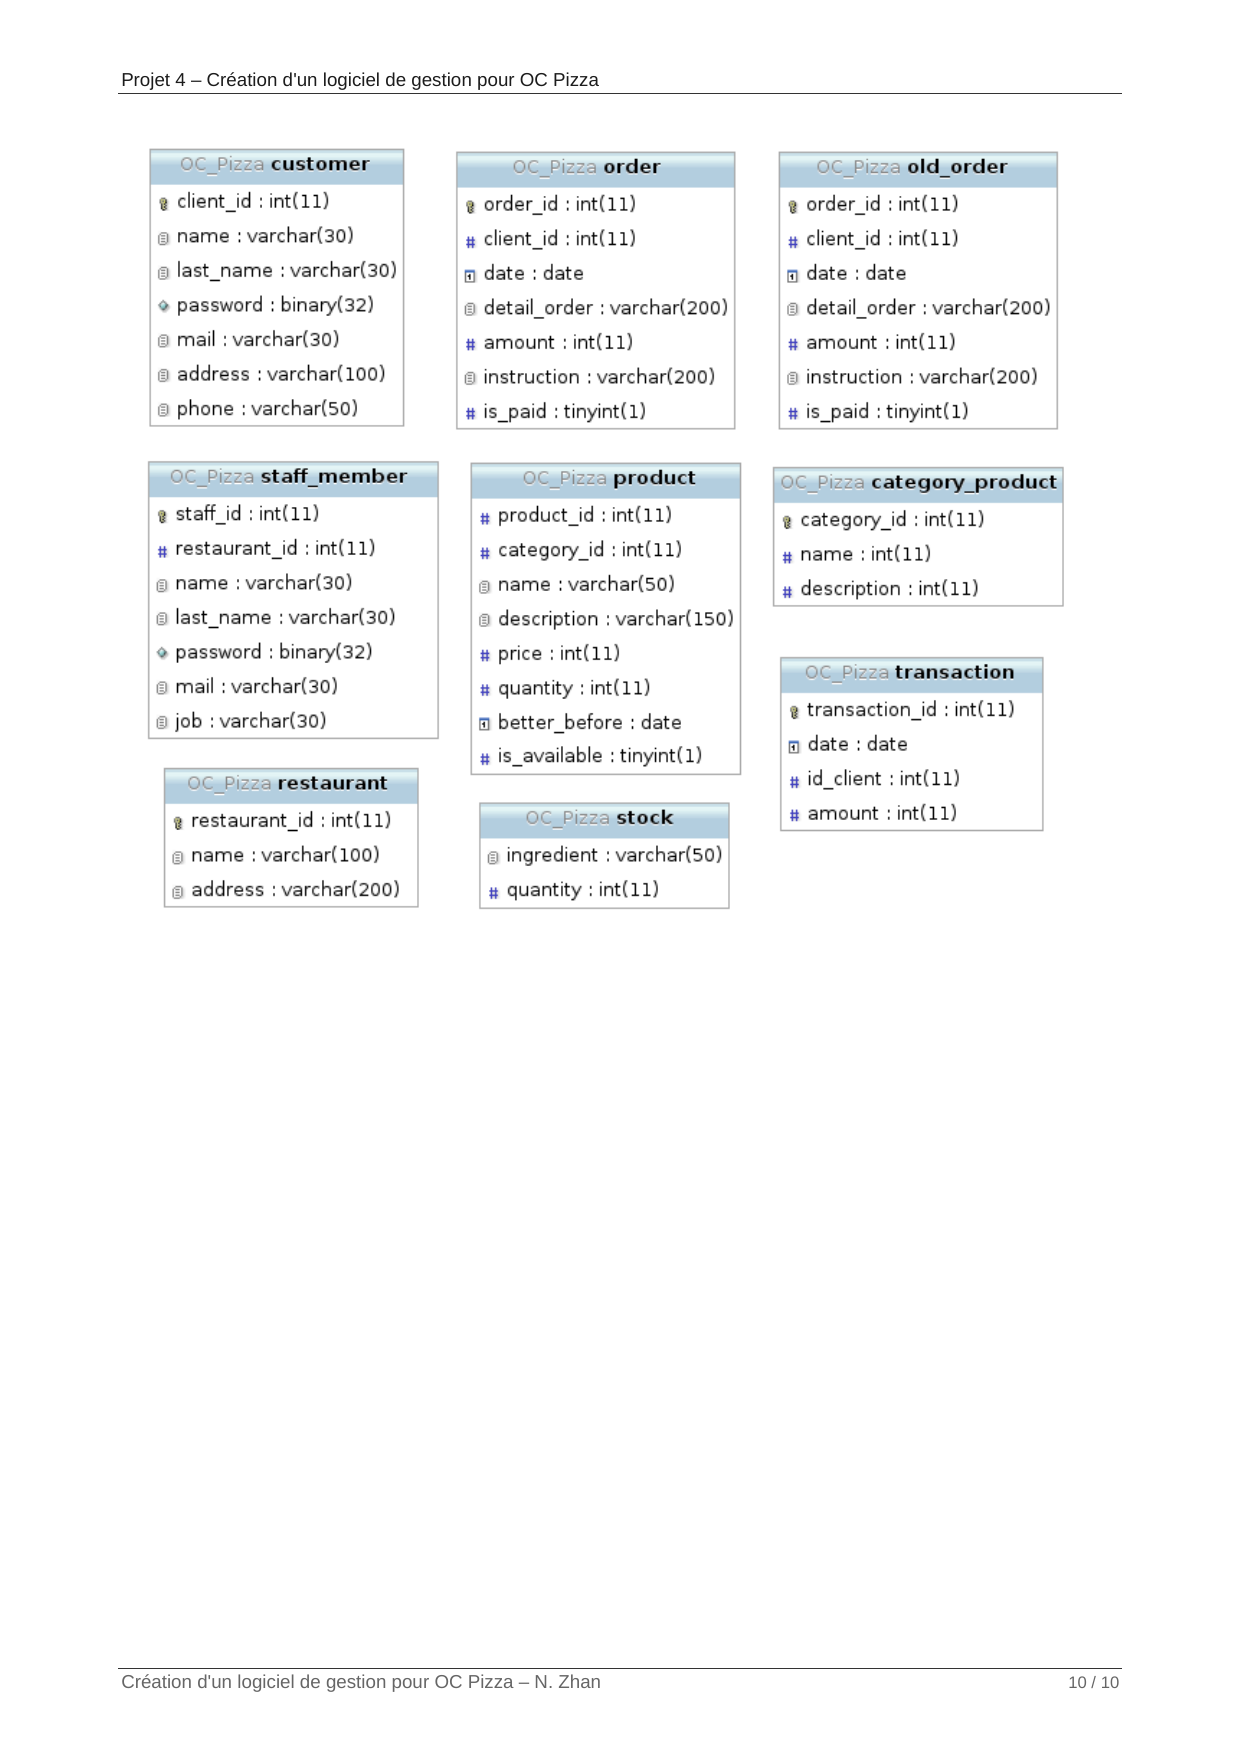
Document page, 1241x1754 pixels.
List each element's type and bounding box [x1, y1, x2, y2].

picture [118, 123, 1123, 938]
